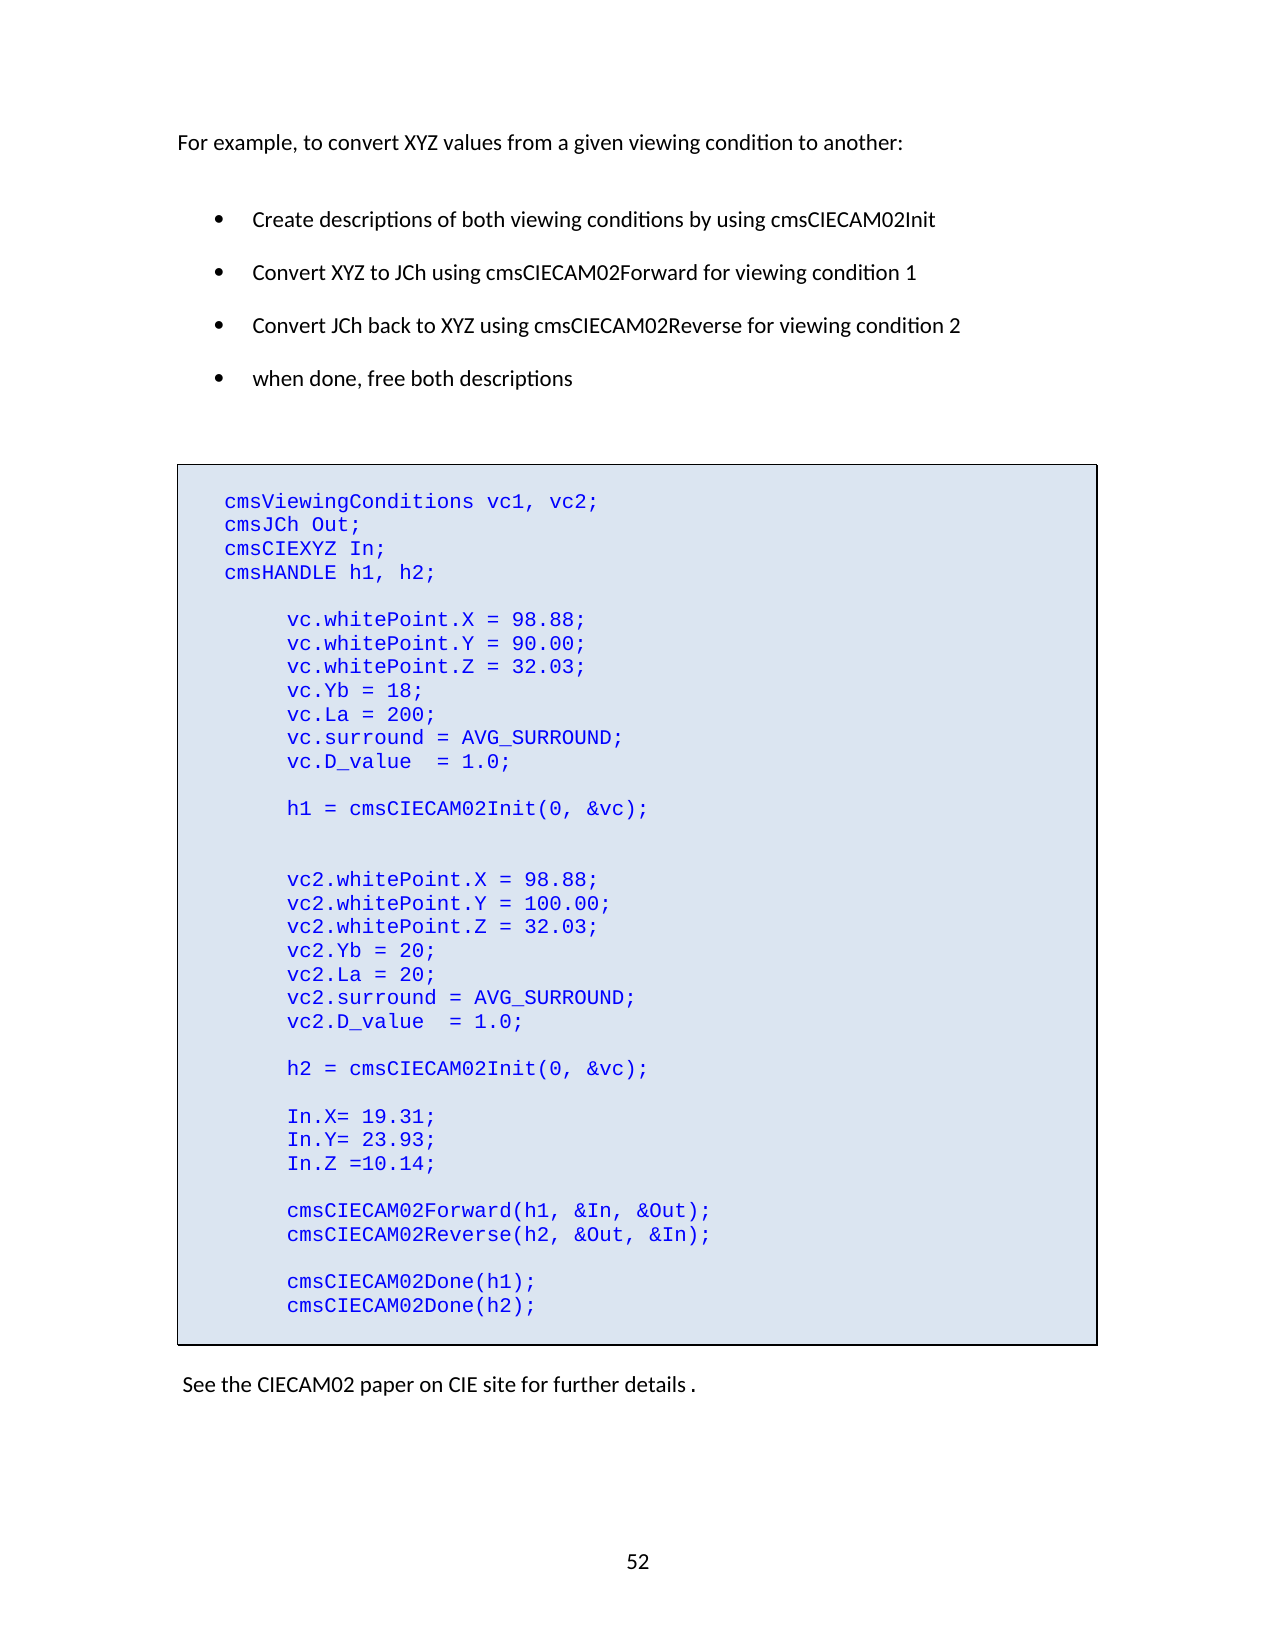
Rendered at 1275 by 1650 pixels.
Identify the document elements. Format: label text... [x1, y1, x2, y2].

text In.X= 19.31; [178, 1102, 1096, 1126]
text h2 = cmsCIECAM02Init(0, &vc); [178, 1055, 1096, 1079]
text vc2.La = 20; [178, 961, 1096, 984]
text vc2.whitePoint.Y = 100.00; [178, 890, 1096, 913]
text vc2.surround = AVG_SURROUND; [178, 984, 1096, 1008]
list Convert XYZ to JCh using cmsCIECAM02Forward for viewing condition 1 [215, 258, 1098, 286]
text vc.whitePoint.X = 98.88; [178, 606, 1096, 629]
text vc2.whitePoint.Z = 32.03; [178, 913, 1096, 937]
text cmsCIECAM02Reverse(h2, &Out, &In); [178, 1221, 1096, 1244]
text vc.D_value = 1.0; [178, 748, 1096, 771]
text cmsCIECAM02Forward(h1, &In, &Out); [178, 1197, 1096, 1221]
list Create descriptions of both viewing conditions by using cmsCIECAM02Init [215, 205, 1098, 233]
text cmsHANDLE h1, h2; [178, 559, 1096, 582]
text vc2.whitePoint.X = 98.88; [178, 866, 1096, 890]
text vc.surround = AVG_SURROUND; [178, 724, 1096, 748]
text cmsJCh Out; [178, 511, 1096, 535]
text vc.whitePoint.Y = 90.00; [178, 629, 1096, 653]
text In.Z =10.14; [178, 1150, 1096, 1173]
text cmsCIEXYZ In; [178, 535, 1096, 559]
text vc.La = 200; [178, 701, 1096, 724]
text See the CIECAM02 paper on CIE site for further details. [177, 1370, 1098, 1398]
text vc.Yb = 18; [178, 677, 1096, 701]
list when done, free both descriptions [215, 364, 1098, 392]
text For example, to convert XYZ values from a given viewing condition to another: [177, 128, 1098, 156]
text cmsViewingConditions vc1, vc2; [178, 488, 1096, 511]
text cmsCIECAM02Done(h2); [178, 1292, 1096, 1315]
text vc2.Yb = 20; [178, 937, 1096, 961]
text cmsCIECAM02Done(h1); [178, 1268, 1096, 1292]
text h1 = cmsCIECAM02Init(0, &vc); [178, 795, 1096, 819]
text vc.whitePoint.Z = 32.03; [178, 653, 1096, 677]
text vc2.D_value = 1.0; [178, 1008, 1096, 1032]
text In.Y= 23.93; [178, 1126, 1096, 1150]
list Convert JCh back to XYZ using cmsCIECAM02Reverse for viewing condition 2 [215, 311, 1098, 339]
